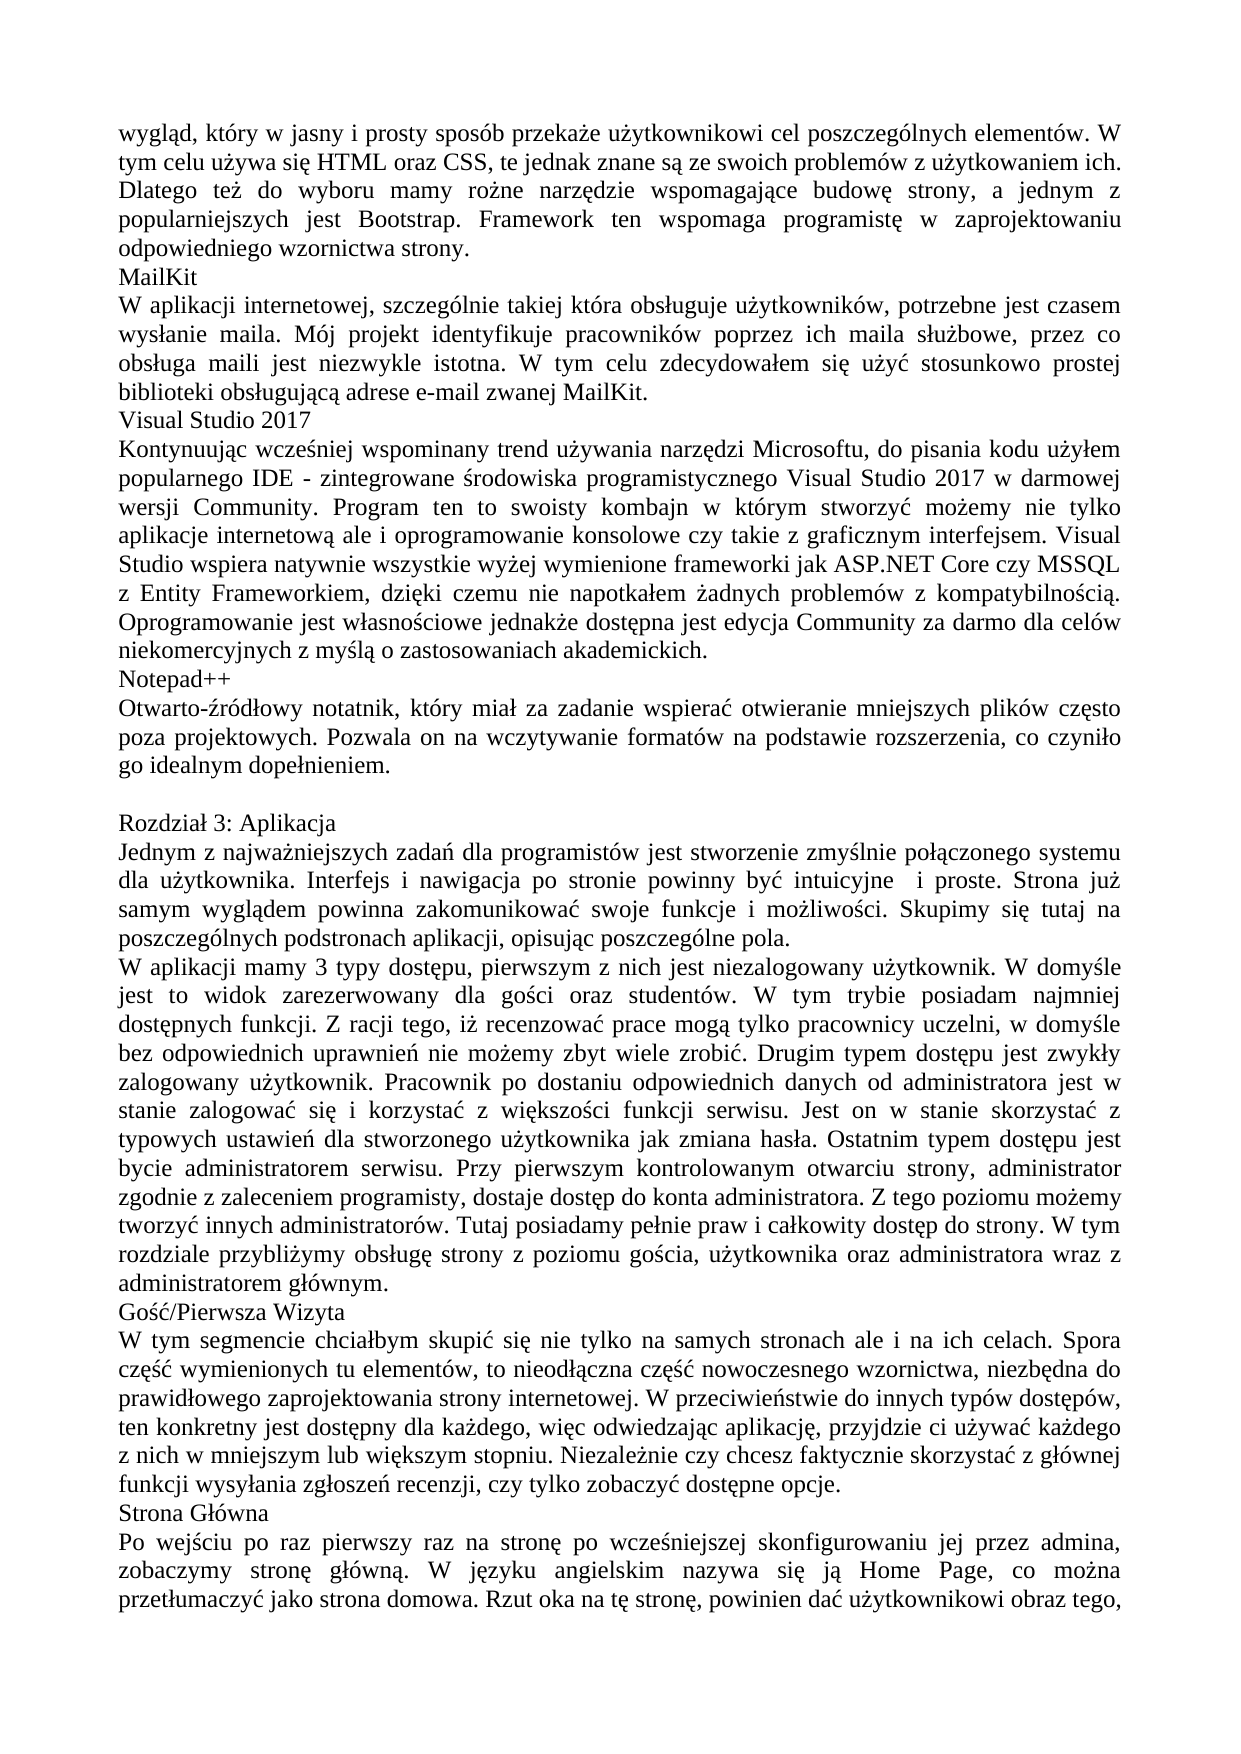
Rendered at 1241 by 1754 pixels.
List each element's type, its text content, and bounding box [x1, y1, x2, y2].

text Strona Główna [118, 1498, 1122, 1527]
text Gość/Pierwsza Wizyta [118, 1297, 1122, 1326]
text Kontynuując wcześniej wspominany trend używania narzędzi Microsoftu, do pisania kodu użyłem popularnego IDE - zintegrowane środowiska programistycznego Visual Studio 2017 w darmowej wersji Community. Program ten to swoisty kombajn w którym stworzyć możemy nie tylko aplikacje internetową ale i oprogramowanie konsolowe czy takie z graficznym interfejsem. Visual Studio wspiera natywnie wszystkie wyżej wymienione frameworki jak ASP.NET Core czy MSSQL z Entity Frameworkiem, dzięki czemu nie napotkałem żadnych problemów z kompatybilnością. Oprogramowanie jest własnościowe jednakże dostępna jest edycja Community za darmo dla celów niekomercyjnych z myślą o zastosowaniach akademickich. [118, 434, 1122, 664]
text Jednym z najważniejszych zadań dla programistów jest stworzenie zmyślnie połączonego systemu dla użytkownika. Interfejs i nawigacja po stronie powinny być intuicyjne i proste. Strona już samym wyglądem powinna zakomunikować swoje funkcje i możliwości. Skupimy się tutaj na poszczególnych podstronach aplikacji, opisując poszczególne pola. [118, 837, 1122, 952]
text wygląd, który w jasny i prosty sposób przekaże użytkownikowi cel poszczególnych elementów. W tym celu używa się HTML oraz CSS, te jednak znane są ze swoich problemów z użytkowaniem ich. Dlatego też do wyboru mamy rożne narzędzie wspomagające budowę strony, a jednym z popularniejszych jest Bootstrap. Framework ten wspomaga programistę w zaprojektowaniu odpowiedniego wzornictwa strony. [118, 118, 1122, 262]
text MailKit W aplikacji internetowej, szczególnie takiej która obsługuje użytkowników, potrzebne jest czasem wysłanie maila. Mój projekt identyfikuje pracowników poprzez ich maila służbowe, przez co obsługa maili jest niezwykle istotna. W tym celu zdecydowałem się użyć stosunkowo prostej biblioteki obsługującą adrese e-mail zwanej MailKit. [118, 262, 1122, 406]
text W tym segmencie chciałbym skupić się nie tylko na samych stronach ale i na ich celach. Spora część wymienionych tu elementów, to nieodłączna część nowoczesnego wzornictwa, niezbędna do prawidłowego zaprojektowania strony internetowej. W przeciwieństwie do innych typów dostępów, ten konkretny jest dostępny dla każdego, więc odwiedzając aplikację, przyjdzie ci używać każdego z nich w mniejszym lub większym stopniu. Niezależnie czy chcesz faktycznie skorzystać z głównej funkcji wysyłania zgłoszeń recenzji, czy tylko zobaczyć dostępne opcje. [118, 1326, 1122, 1498]
text Po wejściu po raz pierwszy raz na stronę po wcześniejszej skonfigurowaniu jej przez admina, zobaczymy stronę główną. W języku angielskim nazywa się ją Home Page, co można przetłumaczyć jako strona domowa. Rzut oka na tę stronę, powinien dać użytkownikowi obraz tego, [118, 1527, 1122, 1613]
text Rozdział 3: Aplikacja [118, 808, 1122, 837]
text Notepad++ Otwarto-źródłowy notatnik, który miał za zadanie wspierać otwieranie mniejszych plików często poza projektowych. Pozwala on na wczytywanie formatów na podstawie rozszerzenia, co czyniło go idealnym dopełnieniem. [118, 664, 1122, 779]
text W aplikacji mamy 3 typy dostępu, pierwszym z nich jest niezalogowany użytkownik. W domyśle jest to widok zarezerwowany dla gości oraz studentów. W tym trybie posiadam najmniej dostępnych funkcji. Z racji tego, iż recenzować prace mogą tylko pracownicy uczelni, w domyśle bez odpowiednich uprawnień nie możemy zbyt wiele zrobić. Drugim typem dostępu jest zwykły zalogowany użytkownik. Pracownik po dostaniu odpowiednich danych od administratora jest w stanie zalogować się i korzystać z większości funkcji serwisu. Jest on w stanie skorzystać z typowych ustawień dla stworzonego użytkownika jak zmiana hasła. Ostatnim typem dostępu jest bycie administratorem serwisu. Przy pierwszym kontrolowanym otwarciu strony, administrator zgodnie z zaleceniem programisty, dostaje dostęp do konta administratora. Z tego poziomu możemy tworzyć innych administratorów. Tutaj posiadamy pełnie praw i całkowity dostęp do strony. W tym rozdziale przybliżymy obsługę strony z poziomu gościa, użytkownika oraz administratora wraz z administratorem głównym. [118, 952, 1122, 1297]
text Visual Studio 2017 [118, 406, 1122, 434]
